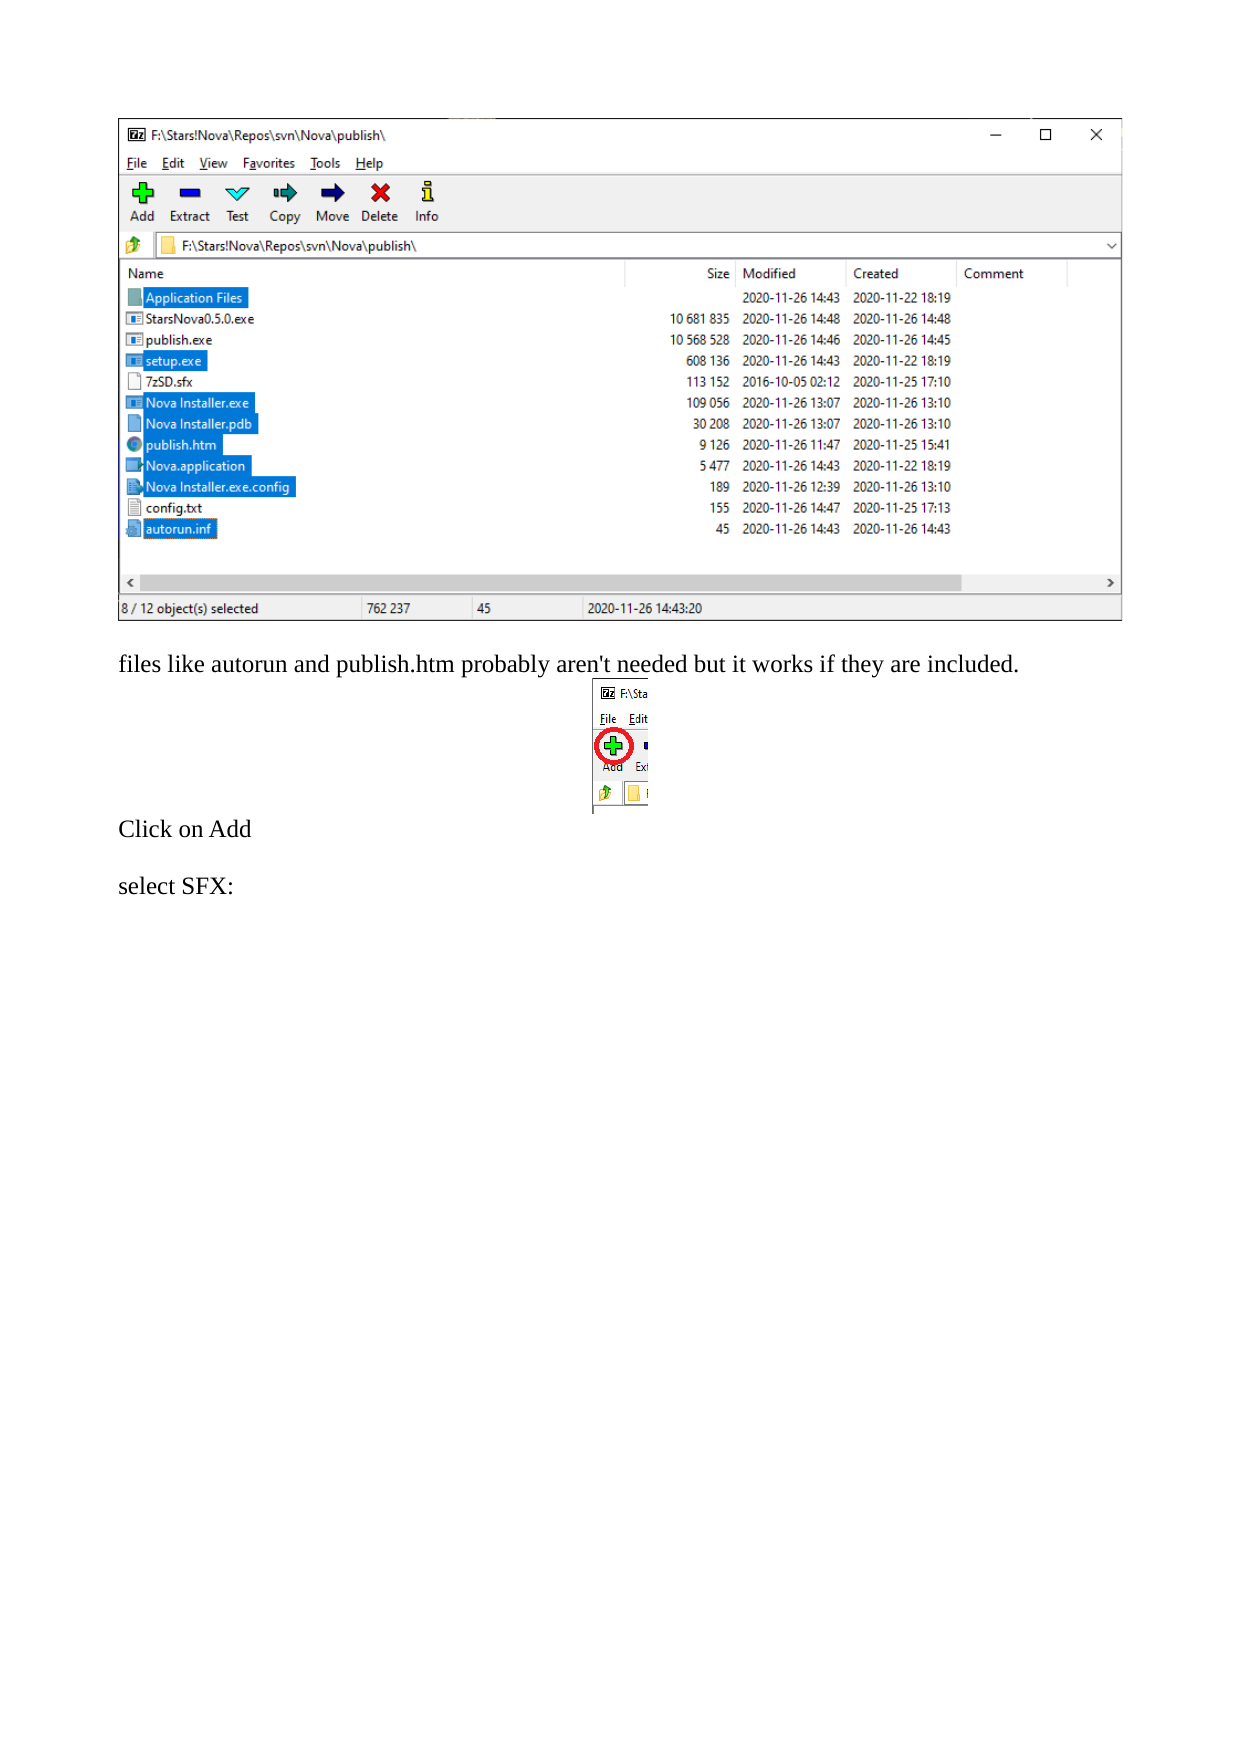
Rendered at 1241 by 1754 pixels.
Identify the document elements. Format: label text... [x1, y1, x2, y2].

text files like autorun and publish.htm probably aren't needed but it works if they are included. [118, 649, 1122, 678]
text Click on Add [118, 678, 1122, 842]
picture [118, 118, 1123, 621]
text select SFX: [118, 871, 1122, 900]
